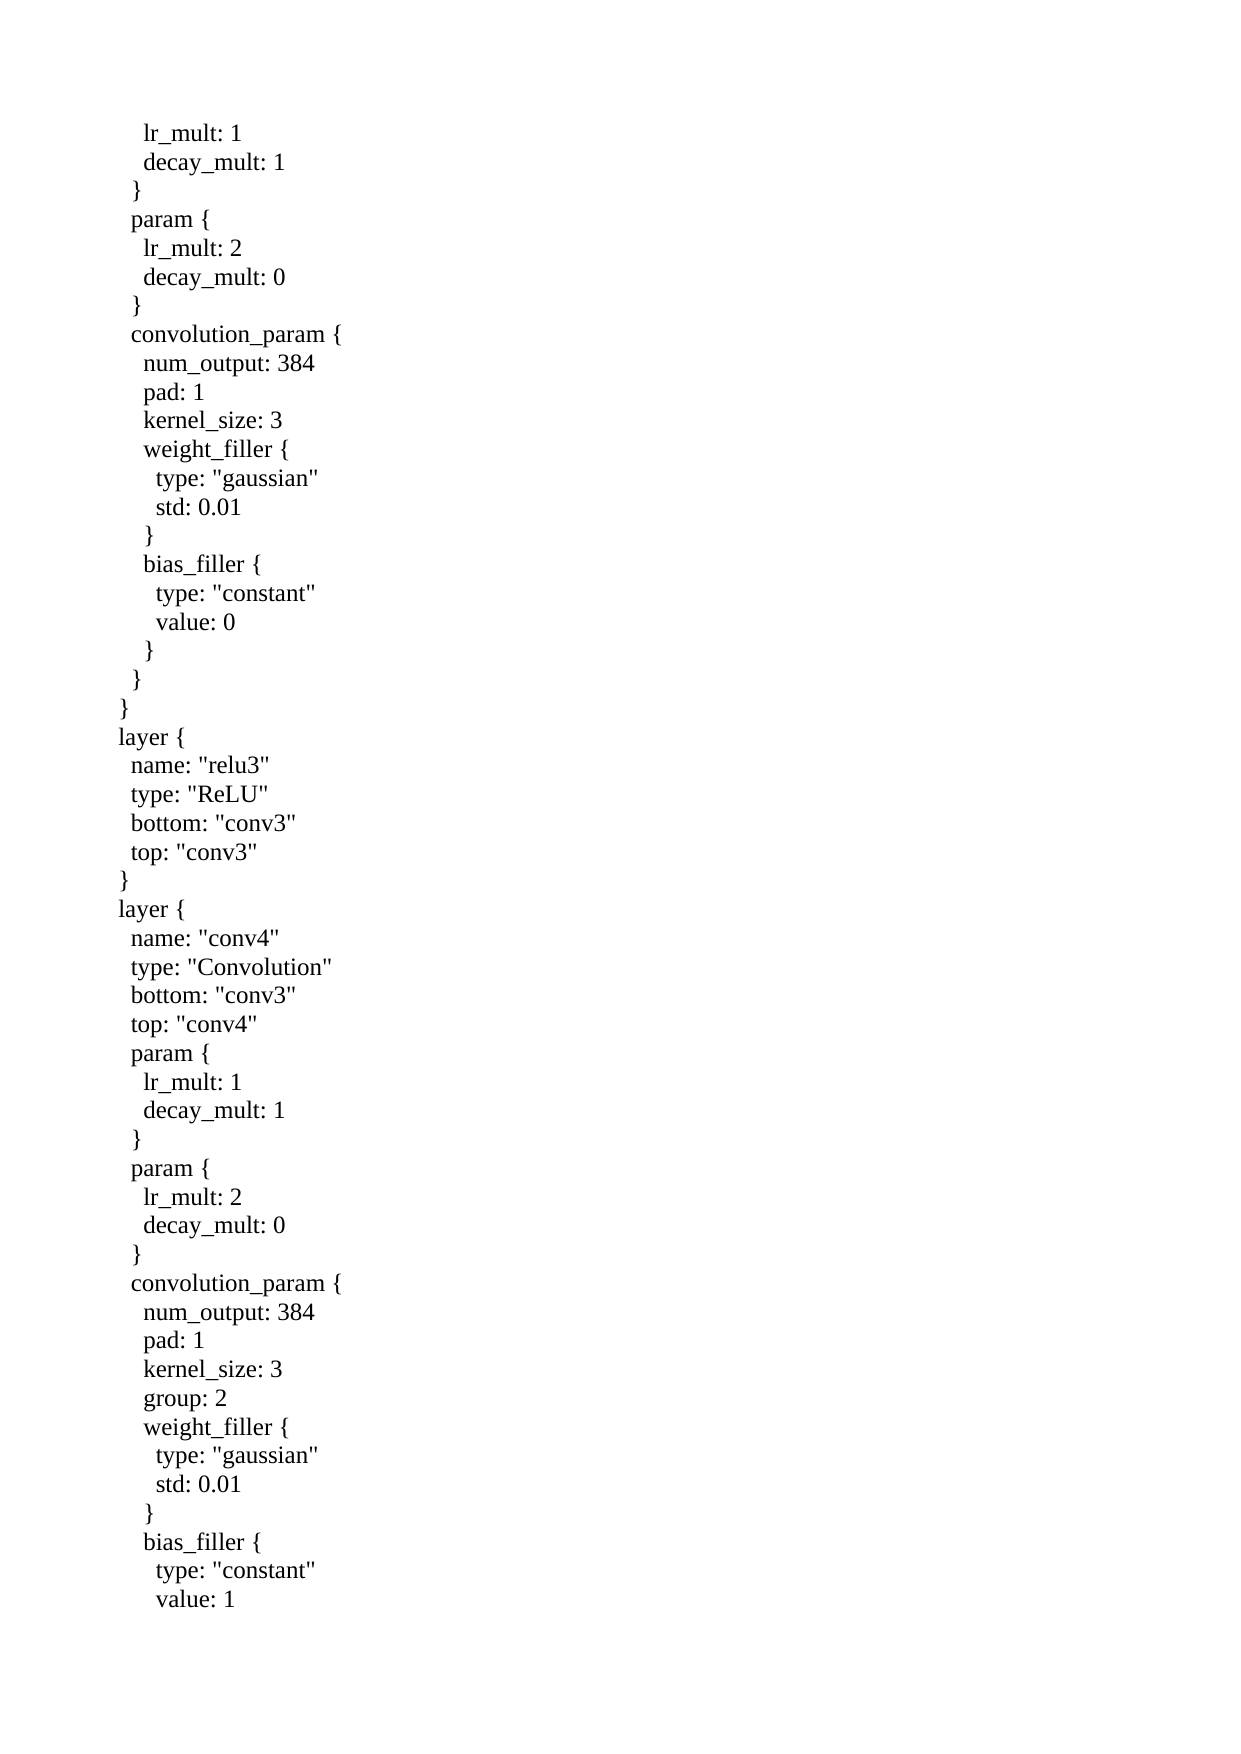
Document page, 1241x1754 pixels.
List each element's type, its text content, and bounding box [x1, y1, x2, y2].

text value: 0 [118, 607, 1122, 636]
text num_output: 384 [118, 1297, 1122, 1326]
text layer { [118, 722, 1122, 751]
text lr_mult: 2 [118, 1182, 1122, 1211]
text bias_filler { [118, 1527, 1122, 1556]
text } [118, 1239, 1122, 1268]
text type: "constant" [118, 578, 1122, 607]
text convolution_param { [118, 319, 1122, 348]
text std: 0.01 [118, 492, 1122, 521]
text convolution_param { [118, 1268, 1122, 1297]
text bottom: "conv3" [118, 981, 1122, 1009]
text num_output: 384 [118, 348, 1122, 377]
text top: "conv3" [118, 837, 1122, 866]
text } [118, 1124, 1122, 1153]
text } [118, 664, 1122, 693]
text } [118, 521, 1122, 549]
text bottom: "conv3" [118, 808, 1122, 837]
text type: "Convolution" [118, 952, 1122, 981]
text kernel_size: 3 [118, 1354, 1122, 1383]
text } [118, 866, 1122, 894]
text type: "gaussian" [118, 463, 1122, 492]
text group: 2 [118, 1383, 1122, 1412]
text param { [118, 1153, 1122, 1182]
text bias_filler { [118, 549, 1122, 578]
text decay_mult: 1 [118, 1096, 1122, 1124]
text kernel_size: 3 [118, 406, 1122, 434]
text type: "constant" [118, 1556, 1122, 1584]
text type: "ReLU" [118, 779, 1122, 808]
text lr_mult: 2 [118, 233, 1122, 262]
text } [118, 636, 1122, 664]
text value: 1 [118, 1584, 1122, 1613]
text param { [118, 204, 1122, 233]
text } [118, 693, 1122, 722]
text param { [118, 1038, 1122, 1067]
text decay_mult: 0 [118, 1211, 1122, 1239]
text decay_mult: 0 [118, 262, 1122, 291]
text } [118, 291, 1122, 319]
text lr_mult: 1 [118, 118, 1122, 147]
text name: "relu3" [118, 751, 1122, 779]
text decay_mult: 1 [118, 147, 1122, 176]
text layer { [118, 894, 1122, 923]
text } [118, 1498, 1122, 1527]
text pad: 1 [118, 377, 1122, 406]
text lr_mult: 1 [118, 1067, 1122, 1096]
text top: "conv4" [118, 1009, 1122, 1038]
text weight_filler { [118, 1412, 1122, 1441]
text weight_filler { [118, 434, 1122, 463]
text std: 0.01 [118, 1469, 1122, 1498]
text pad: 1 [118, 1326, 1122, 1354]
text type: "gaussian" [118, 1441, 1122, 1469]
text } [118, 176, 1122, 204]
text name: "conv4" [118, 923, 1122, 952]
